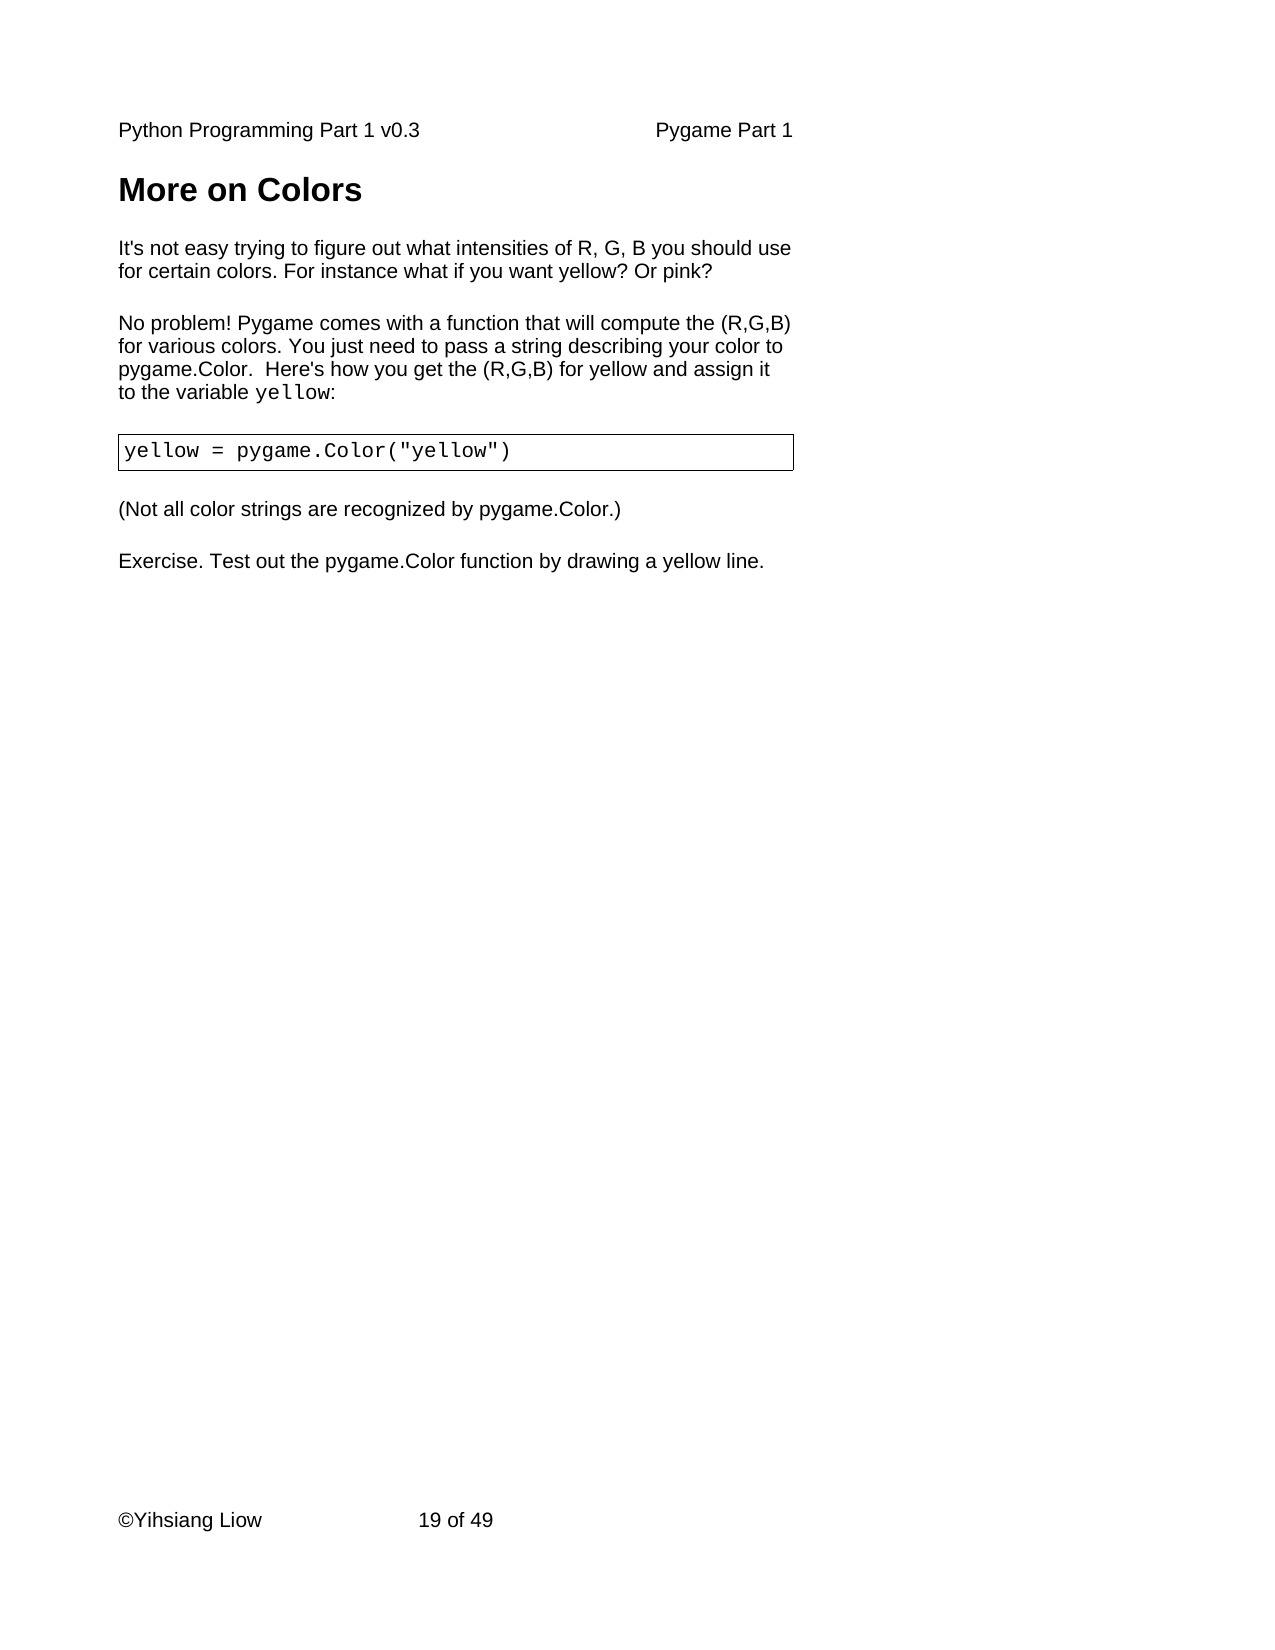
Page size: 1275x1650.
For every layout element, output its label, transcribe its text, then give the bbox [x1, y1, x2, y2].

text No problem! Pygame comes with a function that will compute the (R,G,B) for various colors. You just need to pass a string describing your color to pygame.Color. Here's how you get the (R,G,B) for yellow and assign it to the variable yellow: [118, 311, 793, 406]
table_header yellow = pygame.Color("yellow") [119, 435, 793, 469]
text (Not all color strings are recognized by pygame.Color.) [118, 498, 793, 521]
text More on Colors [118, 171, 793, 208]
text It's not easy trying to figure out what intensities of R, G, B you should use for certain colors. For instance what if you want yellow? Or pink? [118, 236, 793, 283]
text Exercise. Test out the pygame.Color function by drawing a yellow line. [118, 549, 793, 573]
